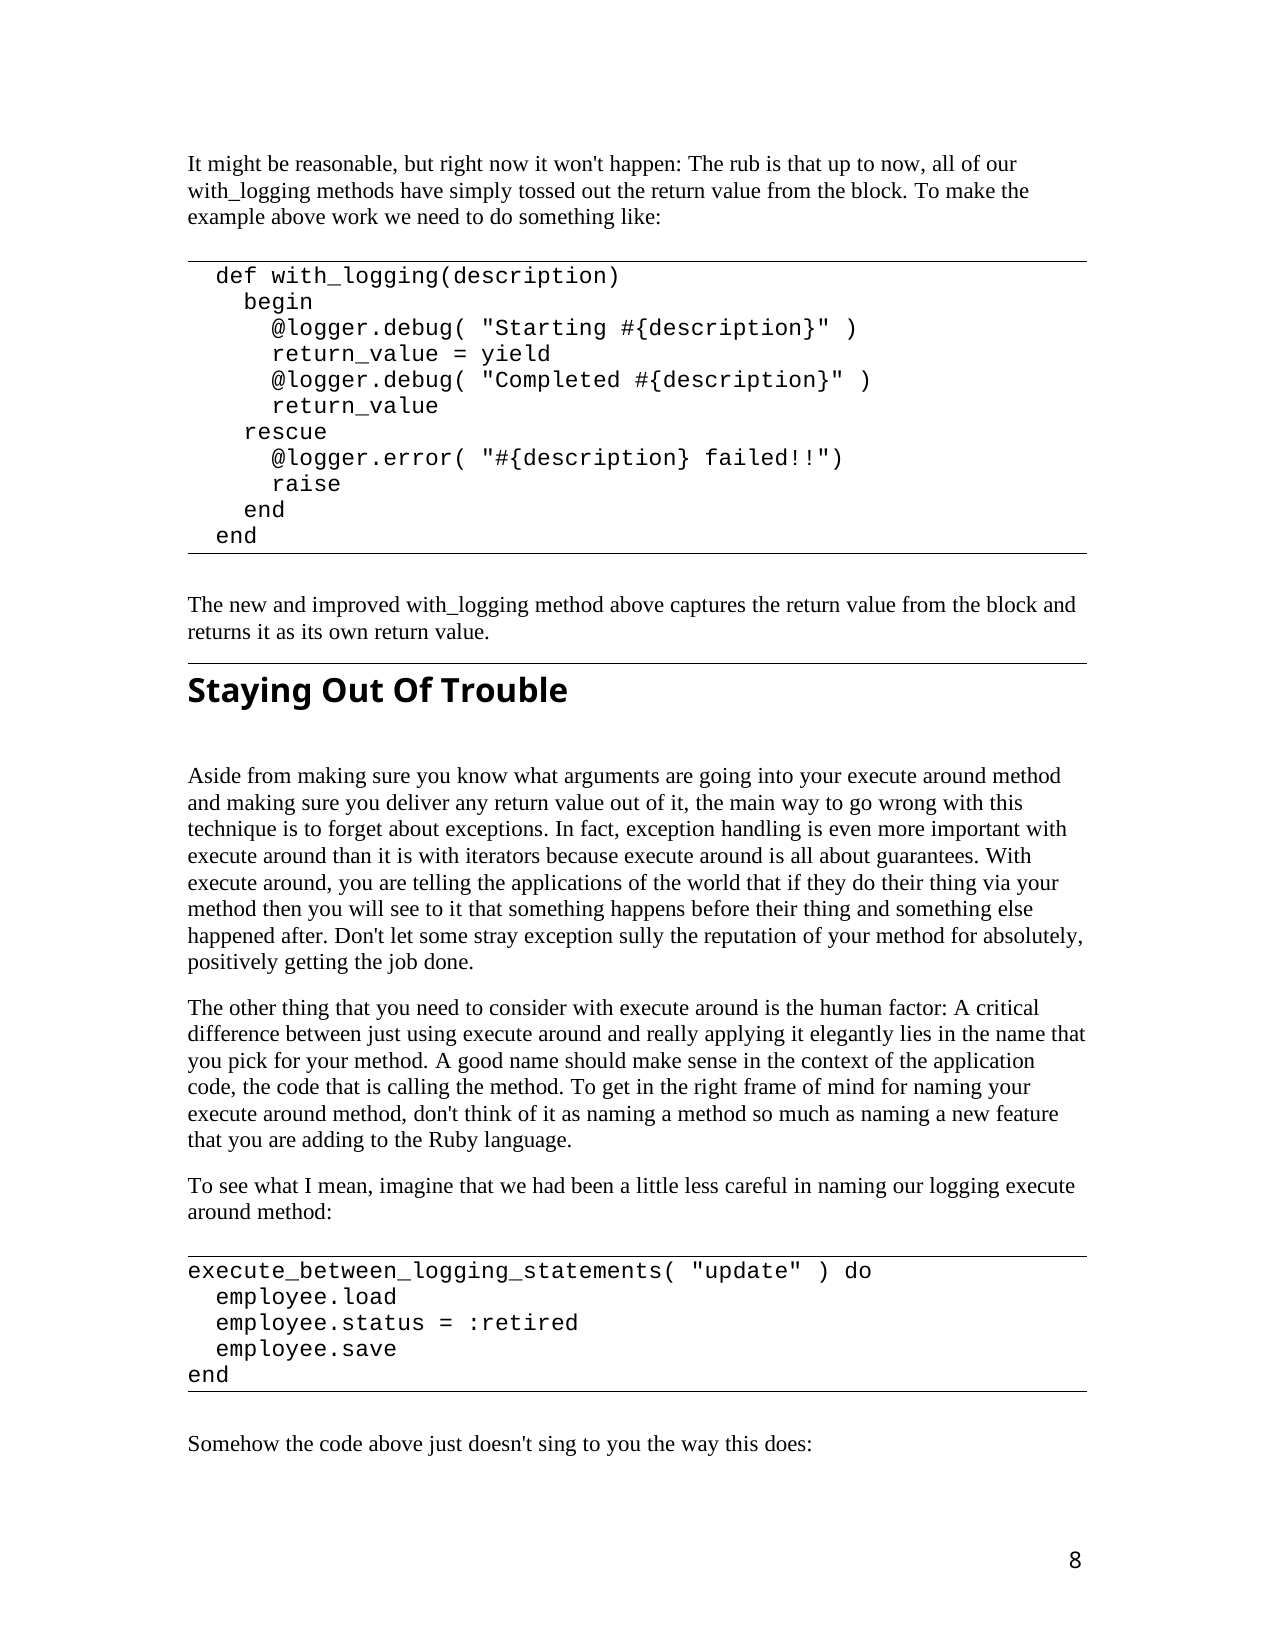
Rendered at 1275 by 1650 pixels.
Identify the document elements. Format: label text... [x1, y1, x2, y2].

text end [187, 498, 1087, 524]
text employee.status = :retired [187, 1311, 1087, 1337]
text Staying Out Of Trouble [187, 664, 1087, 712]
text def with_logging(description) [187, 262, 1087, 290]
text rescue [187, 420, 1087, 446]
text To see what I mean, imagine that we had been a little less careful in naming our logging execute around method: [187, 1172, 1087, 1225]
text Aside from making sure you know what arguments are going into your execute around method and making sure you deliver any return value out of it, the main way to go wrong with this technique is to forget about exceptions. In fact, exception handling is even more important with execute around than it is with iterators because execute around is all about guarantees. With execute around, you are telling the applications of the world that if they do their thing via your method then you will see to it that something happens before their thing and something else happened after. Don't let some stray exception sully the reputation of your method for absolutely, positively getting the job done. [187, 762, 1087, 975]
text raise [187, 472, 1087, 498]
text @logger.debug( "Completed #{description}" ) [187, 368, 1087, 394]
text Somehow the code above just doesn't sing to you the way this does: [187, 1430, 1087, 1456]
text The other thing that you need to consider with execute around is the human factor: A critical difference between just using execute around and really applying it elegantly lies in the name that you pick for your method. A good name should make sense in the context of the application code, the code that is calling the method. To get in the right frame of mind for naming your execute around method, don't think of it as naming a method so much as naming a new feature that you are adding to the Ruby language. [187, 993, 1087, 1153]
text begin [187, 290, 1087, 316]
text @logger.debug( "Starting #{description}" ) [187, 316, 1087, 342]
text employee.save [187, 1337, 1087, 1363]
text employee.load [187, 1285, 1087, 1311]
text It might be reasonable, but right now it won't happen: The rub is that up to now, all of our with_logging methods have simply tossed out the return value from the block. To make the example above work we need to do something like: [187, 150, 1087, 230]
text return_value [187, 394, 1087, 420]
text execute_between_logging_statements( "update" ) do [187, 1257, 1087, 1285]
text end [187, 1363, 1087, 1392]
text @logger.error( "#{description} failed!!") [187, 446, 1087, 472]
text return_value = yield [187, 342, 1087, 368]
text end [187, 524, 1087, 554]
text The new and improved with_logging method above captures the return value from the block and returns it as its own return value. [187, 591, 1087, 644]
